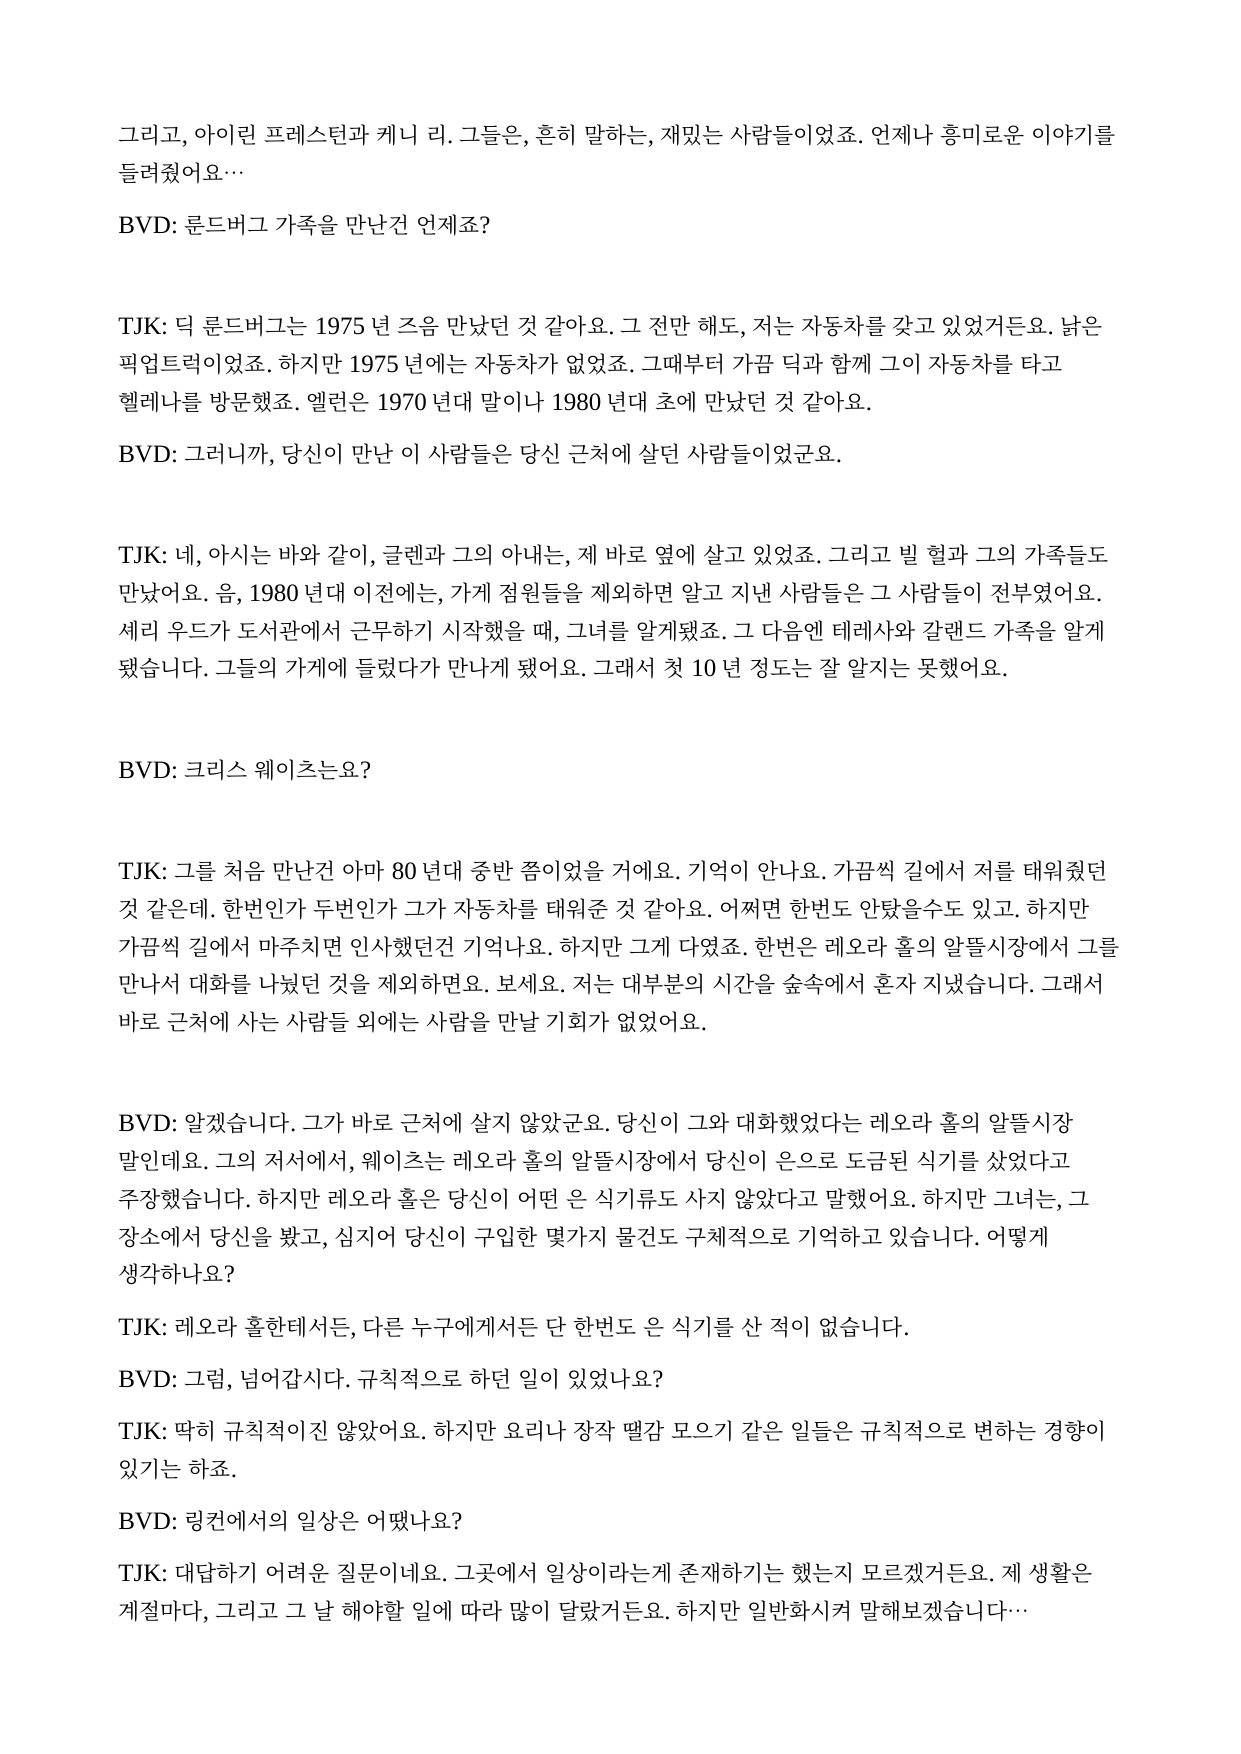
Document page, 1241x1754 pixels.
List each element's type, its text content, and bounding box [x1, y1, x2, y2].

text TJK: 그를 처음 만난건 아마 80년대 중반 쯤이었을 거에요. 기억이 안나요. 가끔씩 길에서 저를 태워줬던 것 같은데. 한번인가 두번인가 그가 자동차를 태워준 것 같아요. 어쩌면 한번도 안탔을수도 있고. 하지만 가끔씩 길에서 마주치면 인사했던건 기억나요. 하지만 그게 다였죠. 한번은 레오라 홀의 알뜰시장에서 그를 만나서 대화를 나눴던 것을 제외하면요. 보세요. 저는 대부분의 시간을 숲속에서 혼자 지냈습니다. 그래서 바로 근처에 사는 사람들 외에는 사람을 만날 기회가 없었어요. [118, 854, 1122, 1037]
text TJK: 레오라 홀한테서든, 다른 누구에게서든 단 한번도 은 식기를 산 적이 없습니다. [118, 1310, 1122, 1341]
text TJK: 딱히 규칙적이진 않았어요. 하지만 요리나 장작 땔감 모으기 같은 일들은 규칙적으로 변하는 경향이 있기는 하죠. [118, 1414, 1122, 1483]
text 그리고, 아이린 프레스턴과 케니 리. 그들은, 흔히 말하는, 재밌는 사람들이었죠. 언제나 흥미로운 이야기를 들려줬어요… [118, 118, 1122, 187]
text BVD: 그러니까, 당신이 만난 이 사람들은 당신 근처에 살던 사람들이었군요. [118, 437, 1122, 469]
text TJK: 딕 룬드버그는 1975년 즈음 만났던 것 같아요. 그 전만 해도, 저는 자동차를 갖고 있었거든요. 낡은 픽업트럭이었죠. 하지만 1975년에는 자동차가 없었죠. 그때부터 가끔 딕과 함께 그이 자동차를 타고 헬레나를 방문했죠. 엘런은 1970년대 말이나 1980년대 초에 만났던 것 같아요. [118, 309, 1122, 416]
text TJK: 네, 아시는 바와 같이, 글렌과 그의 아내는, 제 바로 옆에 살고 있었죠. 그리고 빌 헐과 그의 가족들도 만났어요. 음, 1980년대 이전에는, 가게 점원들을 제외하면 알고 지낸 사람들은 그 사람들이 전부였어요. 셰리 우드가 도서관에서 근무하기 시작했을 때, 그녀를 알게됐죠. 그 다음엔 테레사와 갈랜드 가족을 알게 됐습니다. 그들의 가게에 들렀다가 만나게 됐어요. 그래서 첫 10년 정도는 잘 알지는 못했어요. [118, 538, 1122, 683]
text BVD: 룬드버그 가족을 만난건 언제죠? [118, 208, 1122, 239]
text BVD: 크리스 웨이츠는요? [118, 753, 1122, 784]
text TJK: 대답하기 어려운 질문이네요. 그곳에서 일상이라는게 존재하기는 했는지 모르겠거든요. 제 생활은 계절마다, 그리고 그 날 해야할 일에 따라 많이 달랐거든요. 하지만 일반화시켜 말해보겠습니다… [118, 1557, 1122, 1626]
text BVD: 링컨에서의 일상은 어땠나요? [118, 1504, 1122, 1536]
text BVD: 그럼, 넘어갑시다. 규칙적으로 하던 일이 있었나요? [118, 1362, 1122, 1393]
text BVD: 알겠습니다. 그가 바로 근처에 살지 않았군요. 당신이 그와 대화했었다는 레오라 홀의 알뜰시장 말인데요. 그의 저서에서, 웨이츠는 레오라 홀의 알뜰시장에서 당신이 은으로 도금된 식기를 샀었다고 주장했습니다. 하지만 레오라 홀은 당신이 어떤 은 식기류도 사지 않았다고 말했어요. 하지만 그녀는, 그 장소에서 당신을 봤고, 심지어 당신이 구입한 몇가지 물건도 구체적으로 기억하고 있습니다. 어떻게 생각하나요? [118, 1107, 1122, 1289]
